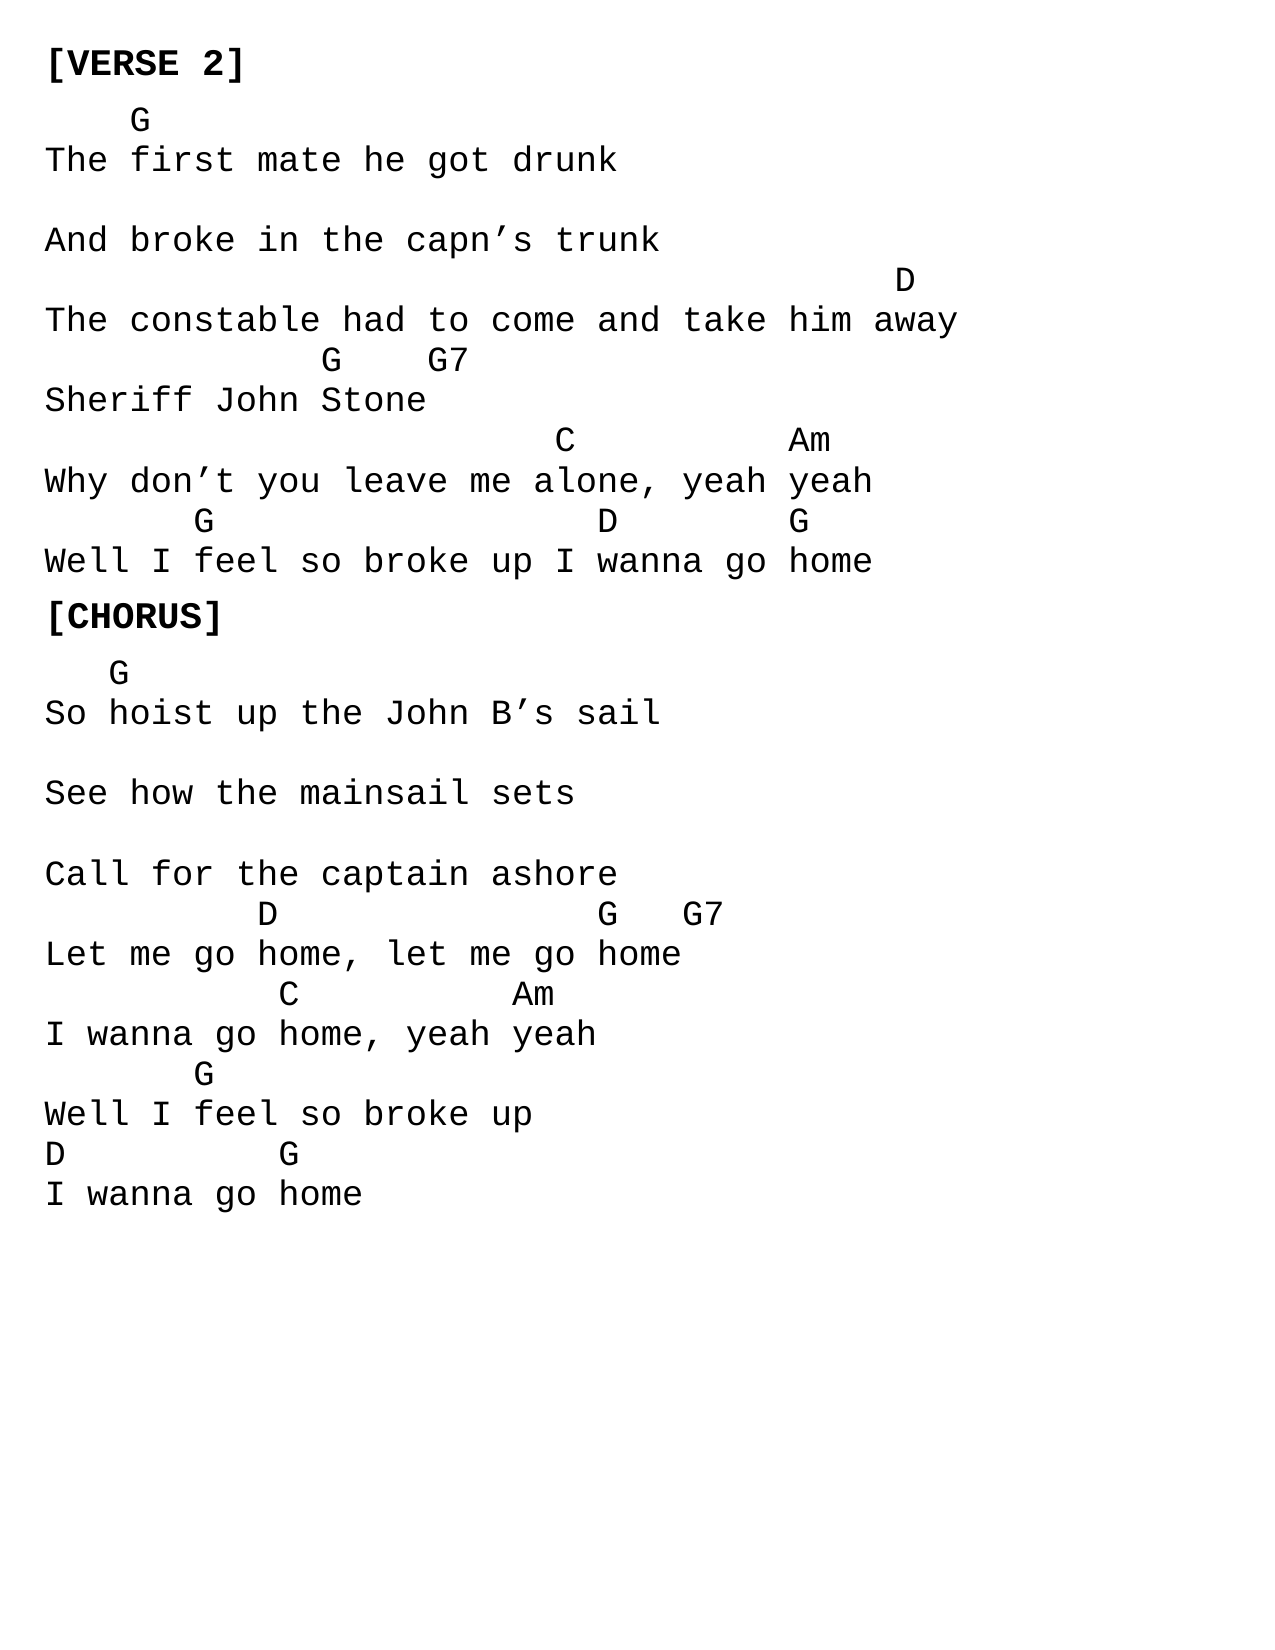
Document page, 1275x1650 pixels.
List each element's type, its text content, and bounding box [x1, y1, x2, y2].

text G [44, 655, 1098, 695]
text G [44, 1056, 1098, 1096]
text I wanna go home, yeah yeah [44, 1016, 1098, 1056]
text Well I feel so broke up [44, 1096, 1098, 1136]
text C Am [44, 976, 1098, 1016]
subtitle [VERSE 2] [44, 44, 1098, 87]
text Why don’t you leave me alone, yeah yeah [44, 462, 1098, 503]
text Well I feel so broke up I wanna go home [44, 543, 1098, 583]
text Sheriff John Stone [44, 382, 1098, 422]
text Let me go home, let me go home [44, 936, 1098, 976]
text G [44, 102, 1098, 142]
subtitle [CHORUS] [44, 598, 1098, 640]
text D G [44, 1136, 1098, 1176]
text I wanna go home [44, 1176, 1098, 1216]
text The first mate he got drunk [44, 142, 1098, 182]
text D G G7 [44, 896, 1098, 936]
text G D G [44, 503, 1098, 543]
text Call for the captain ashore [44, 855, 1098, 896]
text The constable had to come and take him away [44, 302, 1098, 342]
text See how the mainsail sets [44, 775, 1098, 815]
text D [44, 262, 1098, 302]
text And broke in the capn’s trunk [44, 222, 1098, 262]
text So hoist up the John B’s sail [44, 695, 1098, 735]
text C Am [44, 422, 1098, 462]
text G G7 [44, 342, 1098, 382]
